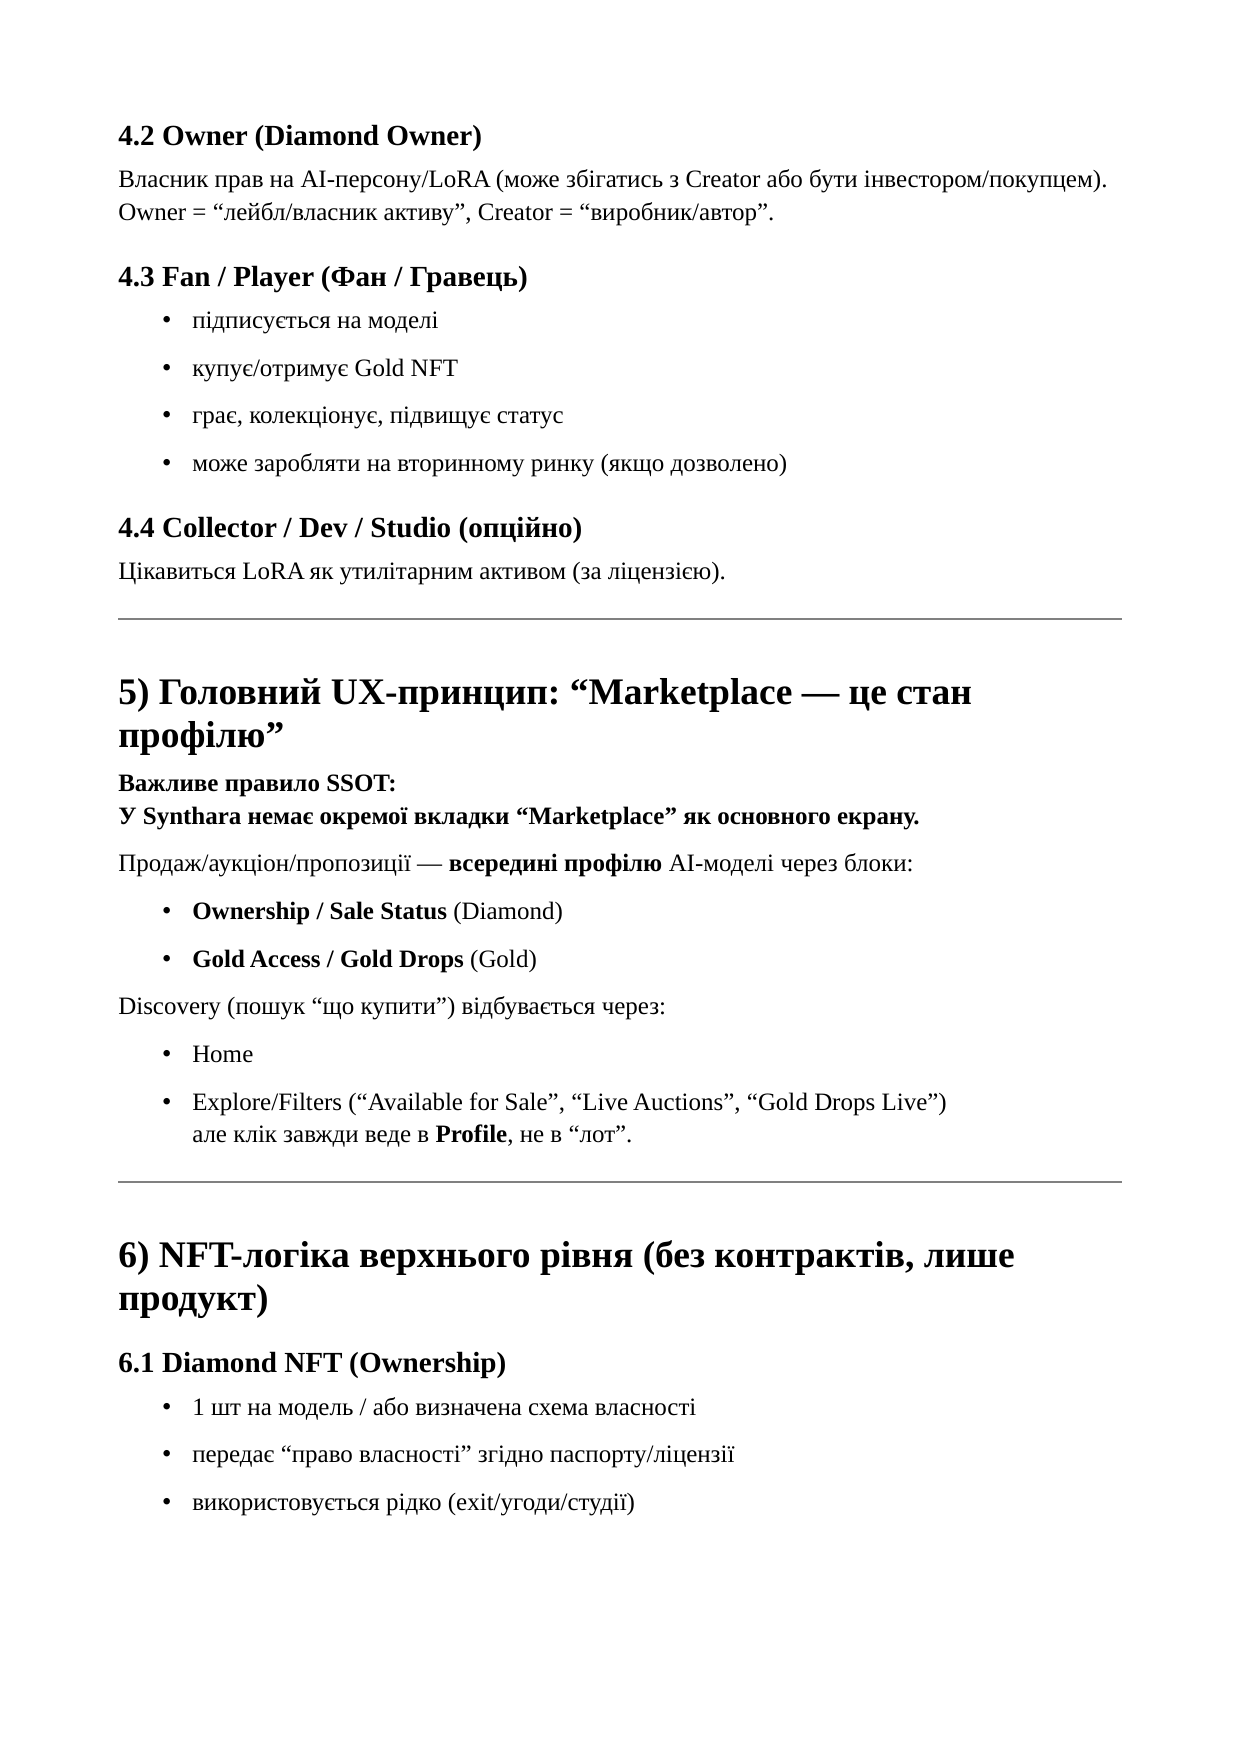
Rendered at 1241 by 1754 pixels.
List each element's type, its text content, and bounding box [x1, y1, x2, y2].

subtitle 6.1 Diamond NFT (Ownership) [118, 1346, 1122, 1379]
text Цікавиться LoRA як утилітарним активом (за ліцензією). [118, 556, 1122, 585]
subtitle 4.3 Fan / Player (Фан / Гравець) [118, 259, 1122, 293]
list Explore/Filters (“Available for Sale”, “Live Auctions”, “Gold Drops Live”) але клік завжди веде в Profile, не в “лот”. [162, 1087, 1122, 1148]
list 1 шт на модель / або визначена схема власності [162, 1392, 1122, 1420]
text Продаж/аукціон/пропозиції — всередині профілю AI-моделі через блоки: [118, 848, 1122, 877]
list Ownership / Sale Status (Diamond) [162, 896, 1122, 925]
list купує/отримує Gold NFT [162, 353, 1122, 382]
text Важливе правило SSOT: У Synthara немає окремої вкладки “Marketplace” як основного екрану. [118, 768, 1122, 830]
subtitle 4.2 Owner (Diamond Owner) [118, 118, 1122, 152]
text Discovery (пошук “що купити”) відбувається через: [118, 991, 1122, 1020]
list підписується на моделі [162, 305, 1122, 334]
text Власник прав на AI-персону/LoRA (може збігатись з Creator або бути інвестором/покупцем). Owner = “лейбл/власник активу”, Creator = “виробник/автор”. [118, 164, 1122, 226]
subtitle 4.4 Collector / Dev / Studio (опційно) [118, 510, 1122, 544]
list Home [162, 1039, 1122, 1068]
list грає, колекціонує, підвищує статус [162, 401, 1122, 429]
list може заробляти на вторинному ринку (якщо дозволено) [162, 448, 1122, 477]
subtitle 6) NFT-логіка верхнього рівня (без контрактів, лише продукт) [118, 1232, 1122, 1318]
subtitle 5) Головний UX-принцип: “Marketplace — це стан профілю” [118, 669, 1122, 755]
list Gold Access / Gold Drops (Gold) [162, 944, 1122, 972]
list використовується рідко (exit/угоди/студії) [162, 1487, 1122, 1516]
list передає “право власності” згідно паспорту/ліцензії [162, 1439, 1122, 1468]
